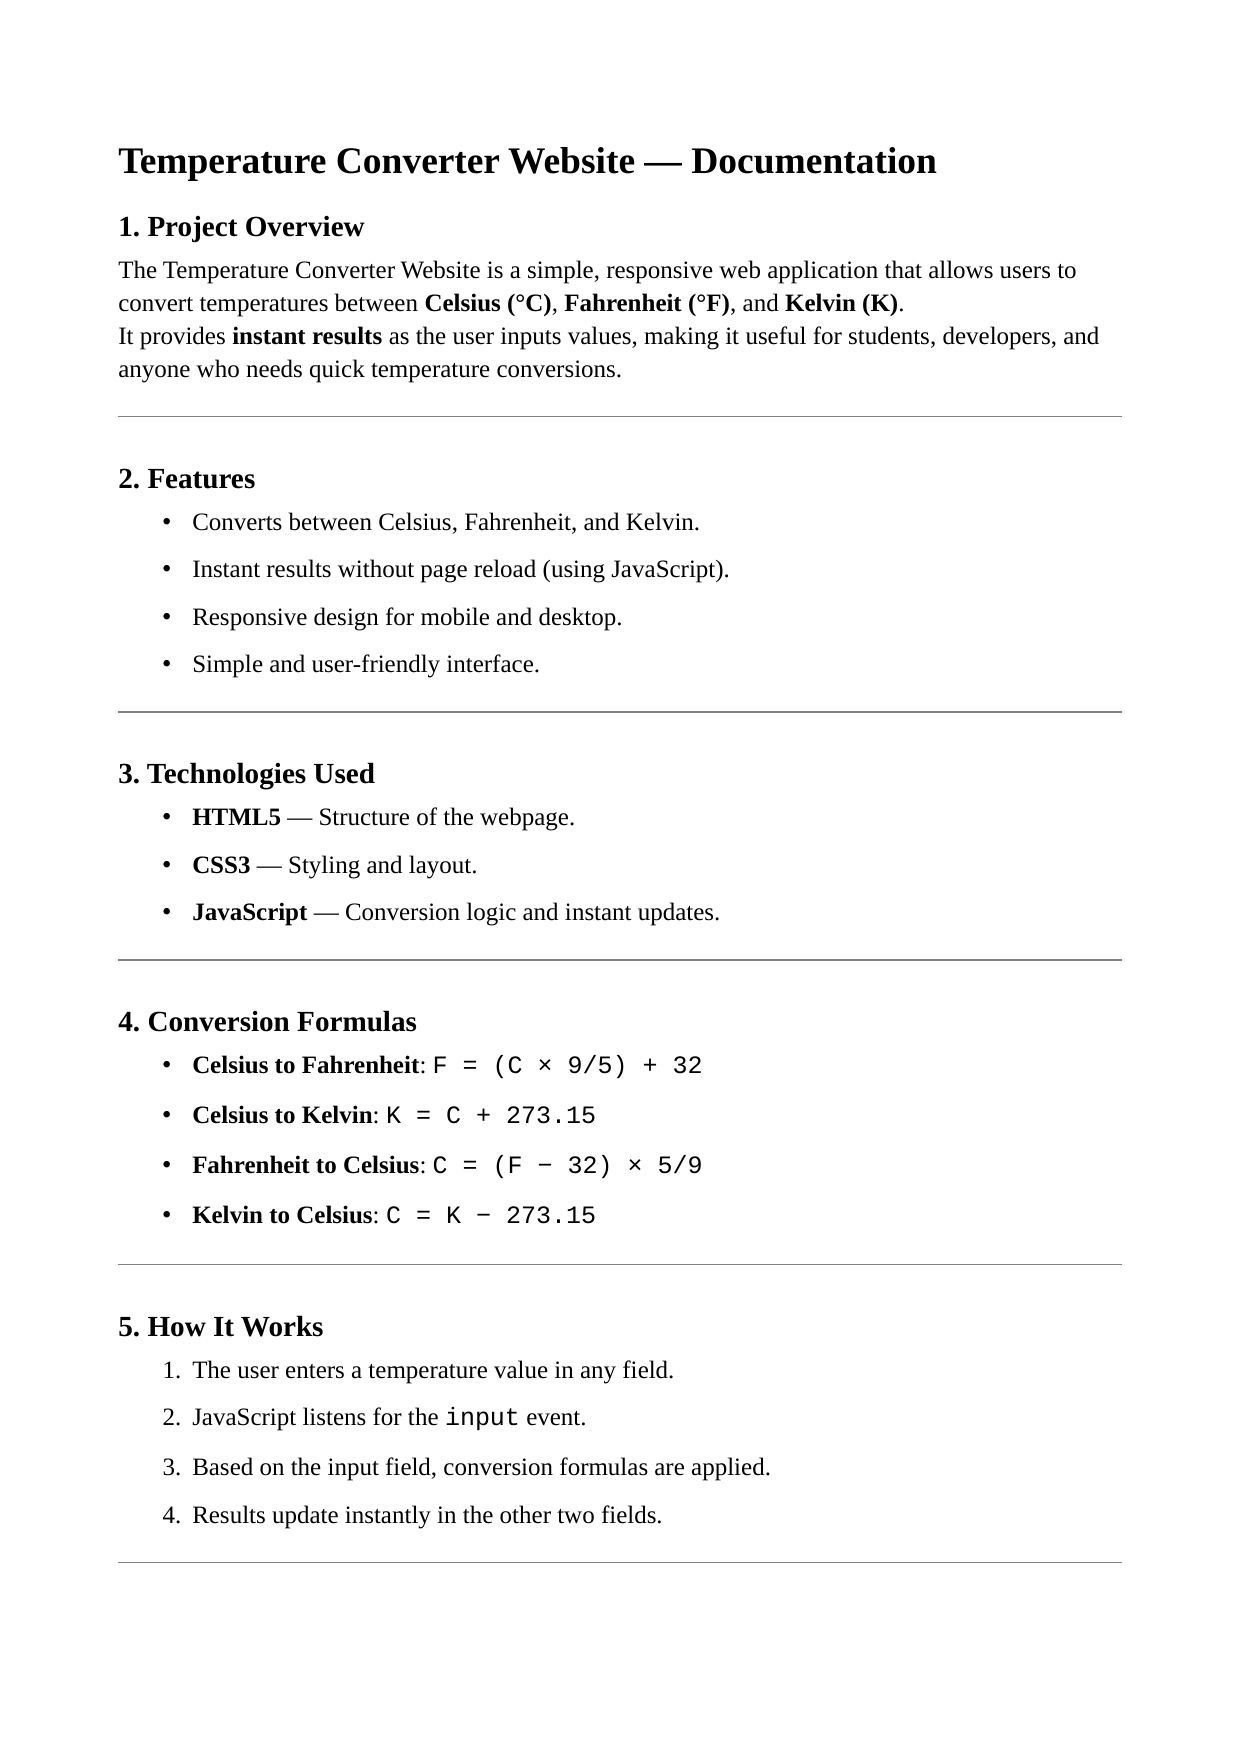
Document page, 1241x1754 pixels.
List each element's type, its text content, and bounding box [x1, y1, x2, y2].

list CSS3 — Styling and layout. [162, 850, 1122, 878]
text The Temperature Converter Website is a simple, responsive web application that allows users to convert temperatures between Celsius (°C), Fahrenheit (°F), and Kelvin (K). It provides instant results as the user inputs values, making it useful for students, developers, and anyone who needs quick temperature conversions. [118, 255, 1122, 383]
subtitle 5. How It Works [118, 1309, 1122, 1342]
list Simple and user-friendly interface. [162, 649, 1122, 678]
list JavaScript listens for the input event. [162, 1402, 1122, 1433]
list Instant results without page reload (using JavaScript). [162, 554, 1122, 583]
list Celsius to Kelvin: K = C + 273.15 [162, 1100, 1122, 1131]
subtitle 2. Features [118, 461, 1122, 494]
list Converts between Celsius, Fahrenheit, and Kelvin. [162, 507, 1122, 536]
list Results update instantly in the other two fields. [162, 1500, 1122, 1529]
list HTML5 — Structure of the webpage. [162, 802, 1122, 831]
subtitle 4. Conversion Formulas [118, 1004, 1122, 1037]
list Fahrenheit to Celsius: C = (F − 32) × 5/9 [162, 1150, 1122, 1181]
list Based on the input field, conversion formulas are applied. [162, 1452, 1122, 1481]
list Celsius to Fahrenheit: F = (C × 9/5) + 32 [162, 1050, 1122, 1081]
list The user enters a temperature value in any field. [162, 1355, 1122, 1383]
subtitle 1. Project Overview [118, 209, 1122, 243]
subtitle Temperature Converter Website — Documentation [118, 139, 1122, 182]
list Kelvin to Celsius: C = K − 273.15 [162, 1200, 1122, 1231]
subtitle 3. Technologies Used [118, 756, 1122, 789]
list JavaScript — Conversion logic and instant updates. [162, 897, 1122, 926]
list Responsive design for mobile and desktop. [162, 602, 1122, 631]
